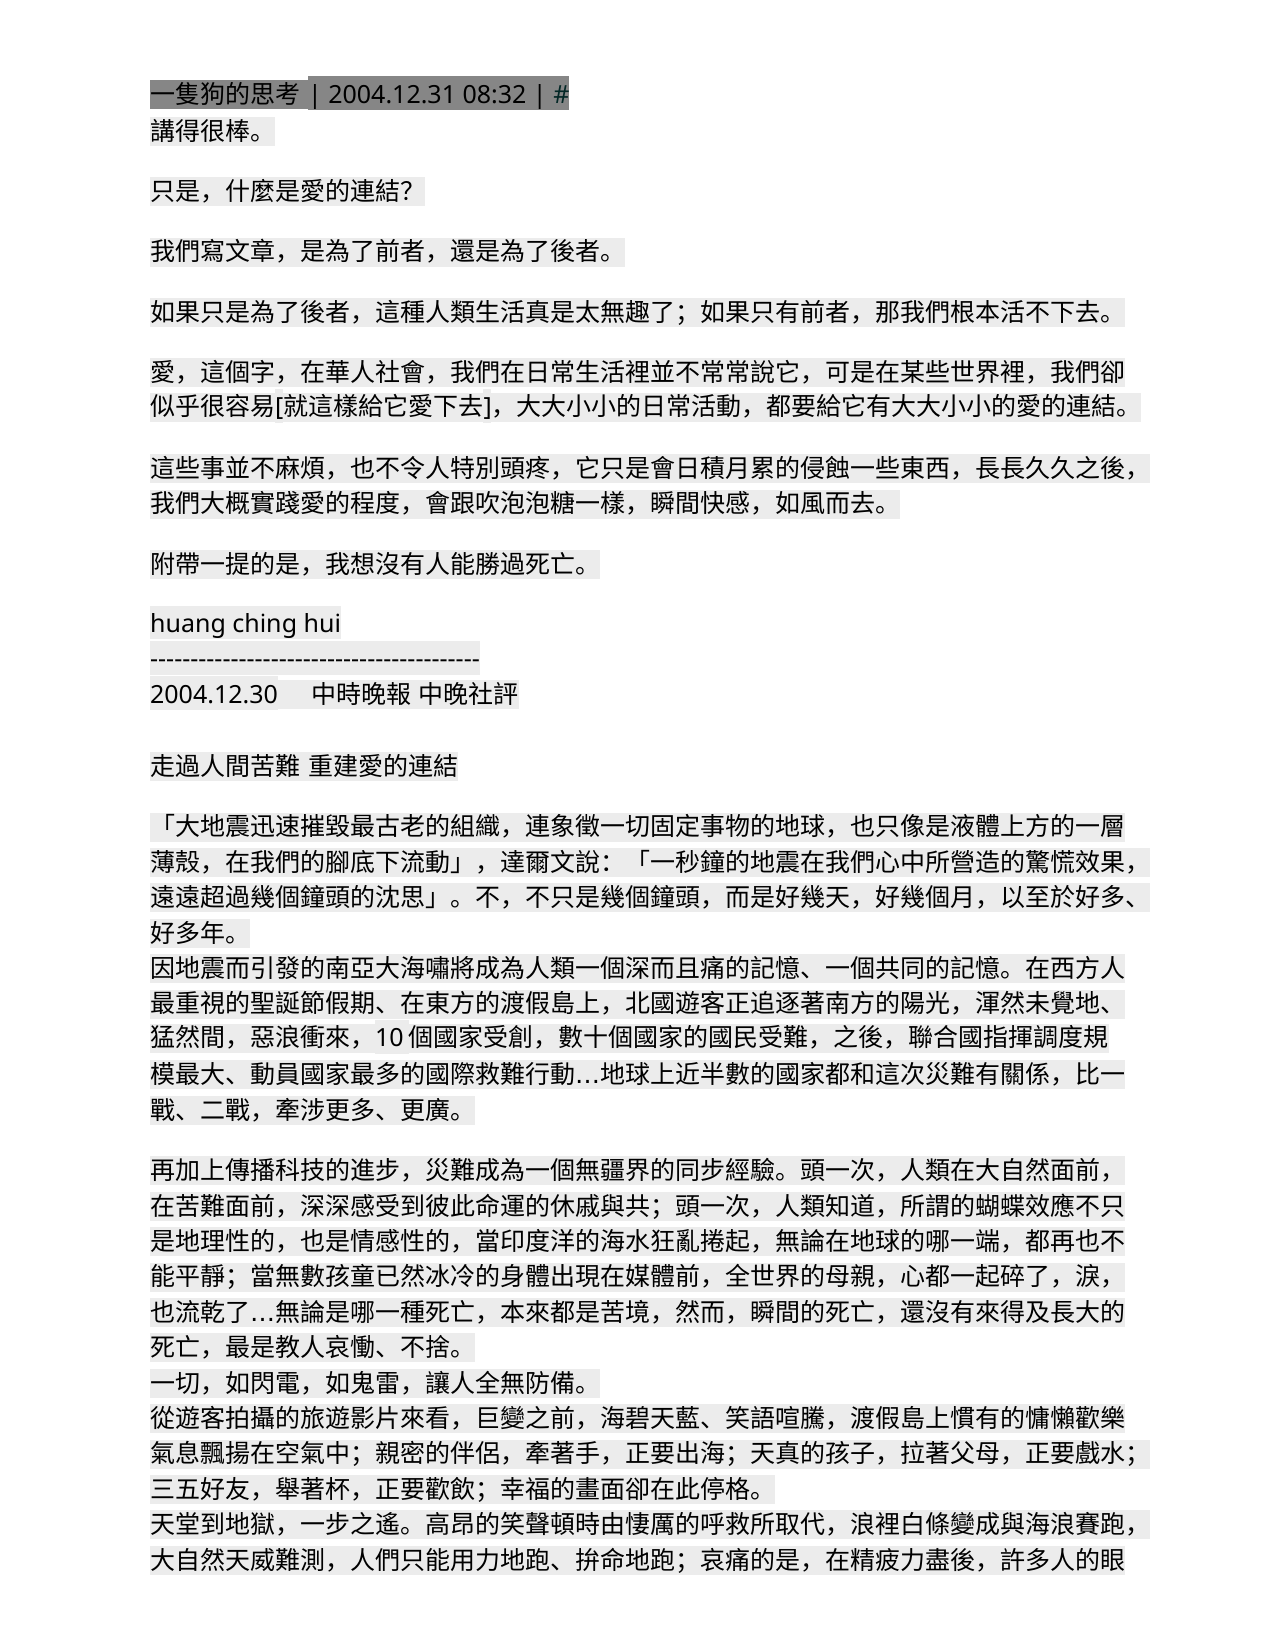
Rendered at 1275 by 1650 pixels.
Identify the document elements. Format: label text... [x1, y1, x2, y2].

text 如果只是為了後者，這種人類生活真是太無趣了；如果只有前者，那我們根本活不下去。 [150, 292, 1125, 327]
text 附帶一提的是，我想沒有人能勝過死亡。 [150, 544, 1125, 579]
text 「大地震迅速摧毀最古老的組織，連象徵一切固定事物的地球，也只像是液體上方的一層薄殼，在我們的腳底下流動」，達爾文說：「一秒鐘的地震在我們心中所營造的驚慌效果，遠遠超過幾個鐘頭的沈思」。不，不只是幾個鐘頭，而是好幾天，好幾個月，以至於好多、好多年。 因地震而引發的南亞大海嘯將成為人類一個深而且痛的記憶、一個共同的記憶。在西方人最重視的聖誕節假期、在東方的渡假島上，北國遊客正追逐著南方的陽光，渾然未覺地、猛然間，惡浪衝來，10個國家受創，數十個國家的國民受難，之後，聯合國指揮調度規模最大、動員國家最多的國際救難行動…地球上近半數的國家都和這次災難有關係，比一戰、二戰，牽涉更多、更廣。 [150, 806, 1125, 1125]
text 我們寫文章，是為了前者，還是為了後者。 [150, 231, 1125, 267]
text 再加上傳播科技的進步，災難成為一個無疆界的同步經驗。頭一次，人類在大自然面前，在苦難面前，深深感受到彼此命運的休戚與共；頭一次，人類知道，所謂的蝴蝶效應不只是地理性的，也是情感性的，當印度洋的海水狂亂捲起，無論在地球的哪一端，都再也不能平靜；當無數孩童已然冰冷的身體出現在媒體前，全世界的母親，心都一起碎了，淚，也流乾了…無論是哪一種死亡，本來都是苦境，然而，瞬間的死亡，還沒有來得及長大的死亡，最是教人哀慟、不捨。 一切，如閃電，如鬼雷，讓人全無防備。 從遊客拍攝的旅遊影片來看，巨變之前，海碧天藍、笑語喧騰，渡假島上慣有的慵懶歡樂氣息飄揚在空氣中；親密的伴侶，牽著手，正要出海；天真的孩子，拉著父母，正要戲水；三五好友，舉著杯，正要歡飲；幸福的畫面卻在此停格。 天堂到地獄，一步之遙。高昂的笑聲頓時由悽厲的呼救所取代，浪裡白條變成與海浪賽跑，大自然天威難測，人們只能用力地跑、拚命地跑；哀痛的是，在精疲力盡後，許多人的眼前只能一黑，任著漫天鋪地的海水帶去無涯無名之地；天搖地動、移山倒海、土地飄移，我們都如達爾文，本來始終相信地球存在著某種永恆，然而有那麼一刻，地球的轉動卻以人類或許未能覺察的改變，慢了下來，而上帝發出了嘆息。 許多海灘遊客見到南亞第一波浪潮，還以觀濤的心情趨之若鶩，及至第二個大浪襲來，才知是生命告別的時刻到來；第一波浪頭捲起海中魚蝦，孩子們奔跑撿拾，第二波捲起，孩子卻再也跑不過命運。這是為什麼這麼多孩子在這次災難裡喪生的理由之一。 但請不要責怪這些好奇的人，不要責怪這些雀躍的孩童，「因為他們所做的他們不知道」──然而，大部分的我們，誰又能知道？進入21世紀，愈來愈多天災是以「百年首見」的姿態衝擊人類：百年首見的冬颱，百年首見的雨水，百年首見的地震規模…人類所見所知多麼有限！因此，我們再次明白，對不可知的大自然，人類必須學會更謙卑與更寬容；也明白，苦難之後，惟有更多、更深的愛的連結，我們才有可能撫平傷痛、抹去眼淚，並且，勝過死亡。 [150, 1150, 1125, 1575]
text 一隻狗的思考 | 2004.12.31 08:32 | # [150, 75, 1125, 110]
text 只是，什麼是愛的連結？ [150, 171, 1125, 206]
text 講得很棒。 [150, 110, 1125, 146]
text huang ching hui ----------------------------------------- 2004.12.30 中時晚報 中晚社評 走過人間苦難 重建愛的連結 [150, 604, 1125, 781]
text 這些事並不麻煩，也不令人特別頭疼，它只是會日積月累的侵蝕一些東西，長長久久之後，我們大概實踐愛的程度，會跟吹泡泡糖一樣，瞬間快感，如風而去。 [150, 448, 1125, 519]
text 愛，這個字，在華人社會，我們在日常生活裡並不常常說它，可是在某些世界裡，我們卻似乎很容易[就這樣給它愛下去]，大大小小的日常活動，都要給它有大大小小的愛的連結。 [150, 352, 1125, 423]
